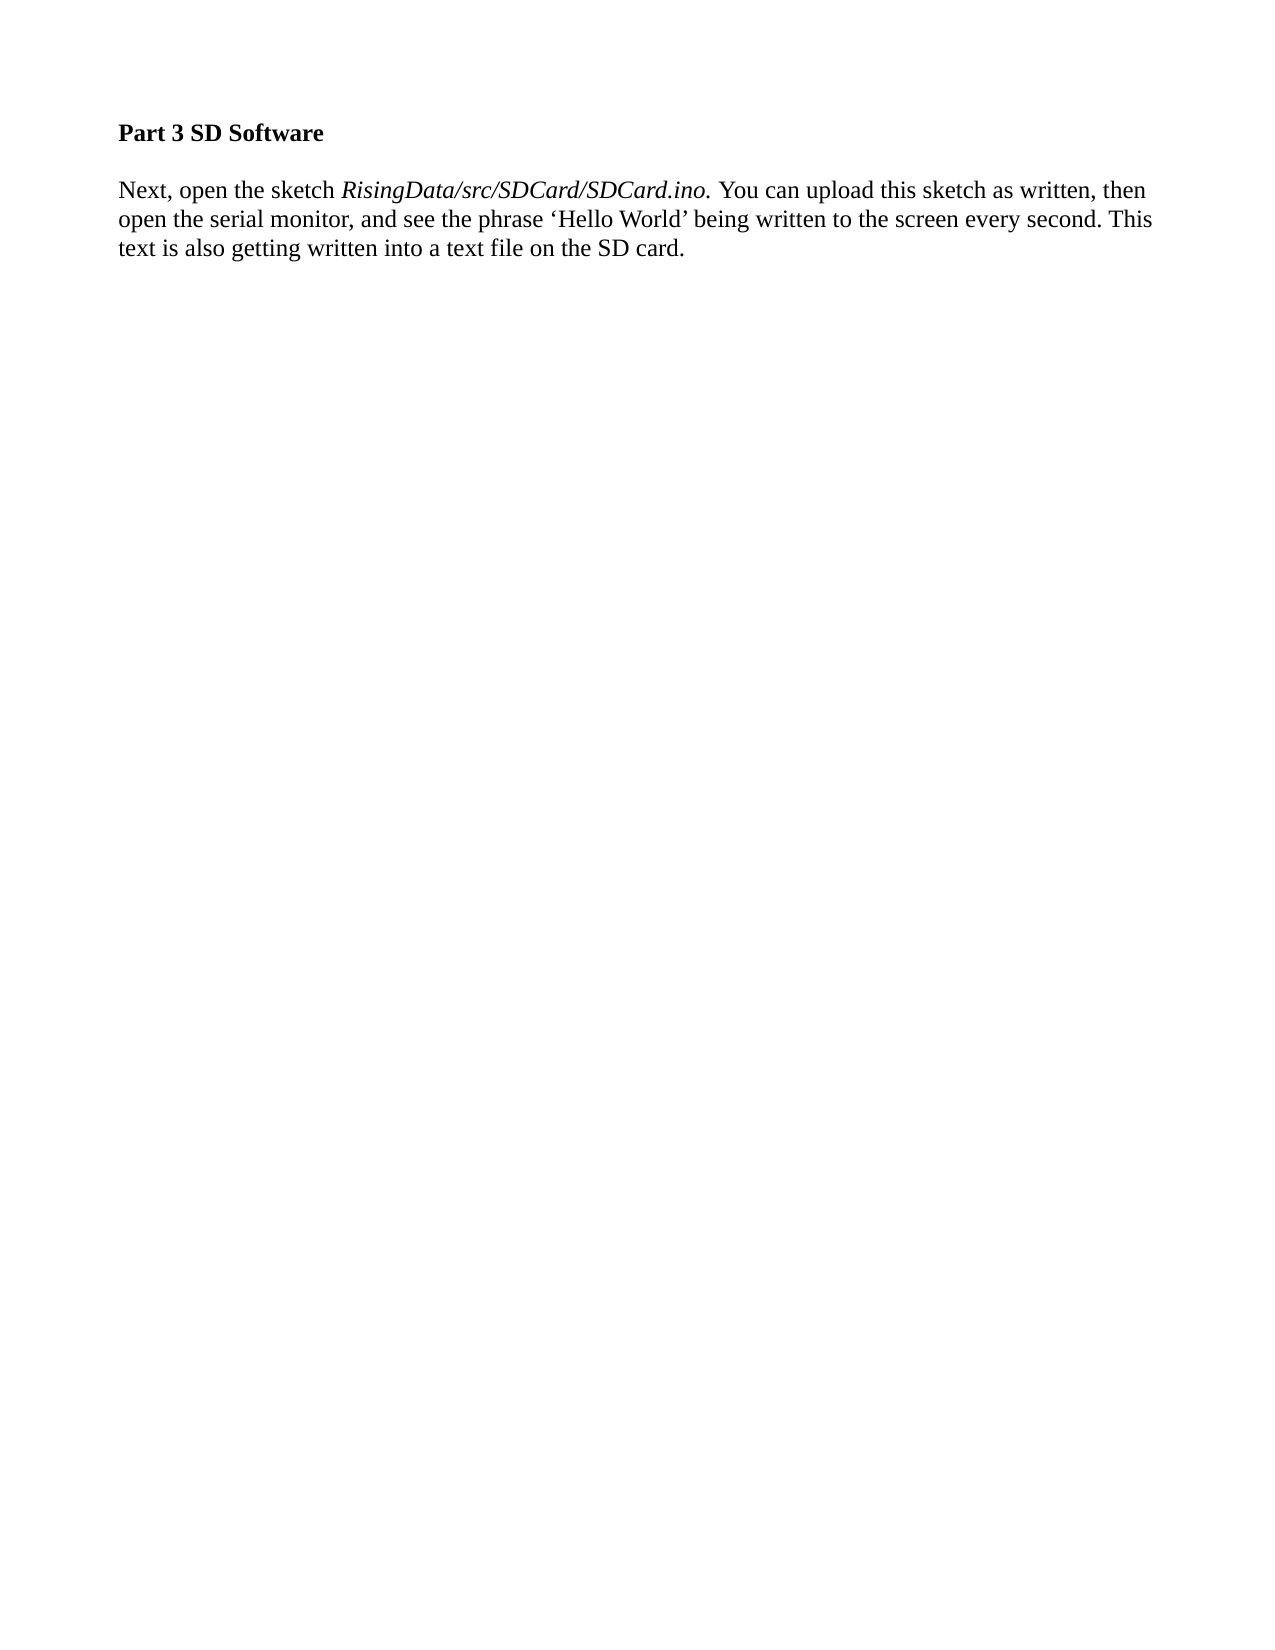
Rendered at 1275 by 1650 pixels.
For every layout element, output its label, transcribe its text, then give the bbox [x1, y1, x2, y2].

text Part 3 SD Software Next, open the sketch RisingData/src/SDCard/SDCard.ino. You can upload this sketch as written, then open the serial monitor, and see the phrase ‘Hello World’ being written to the screen every second. This text is also getting written into a text file on the SD card. [118, 118, 1157, 377]
